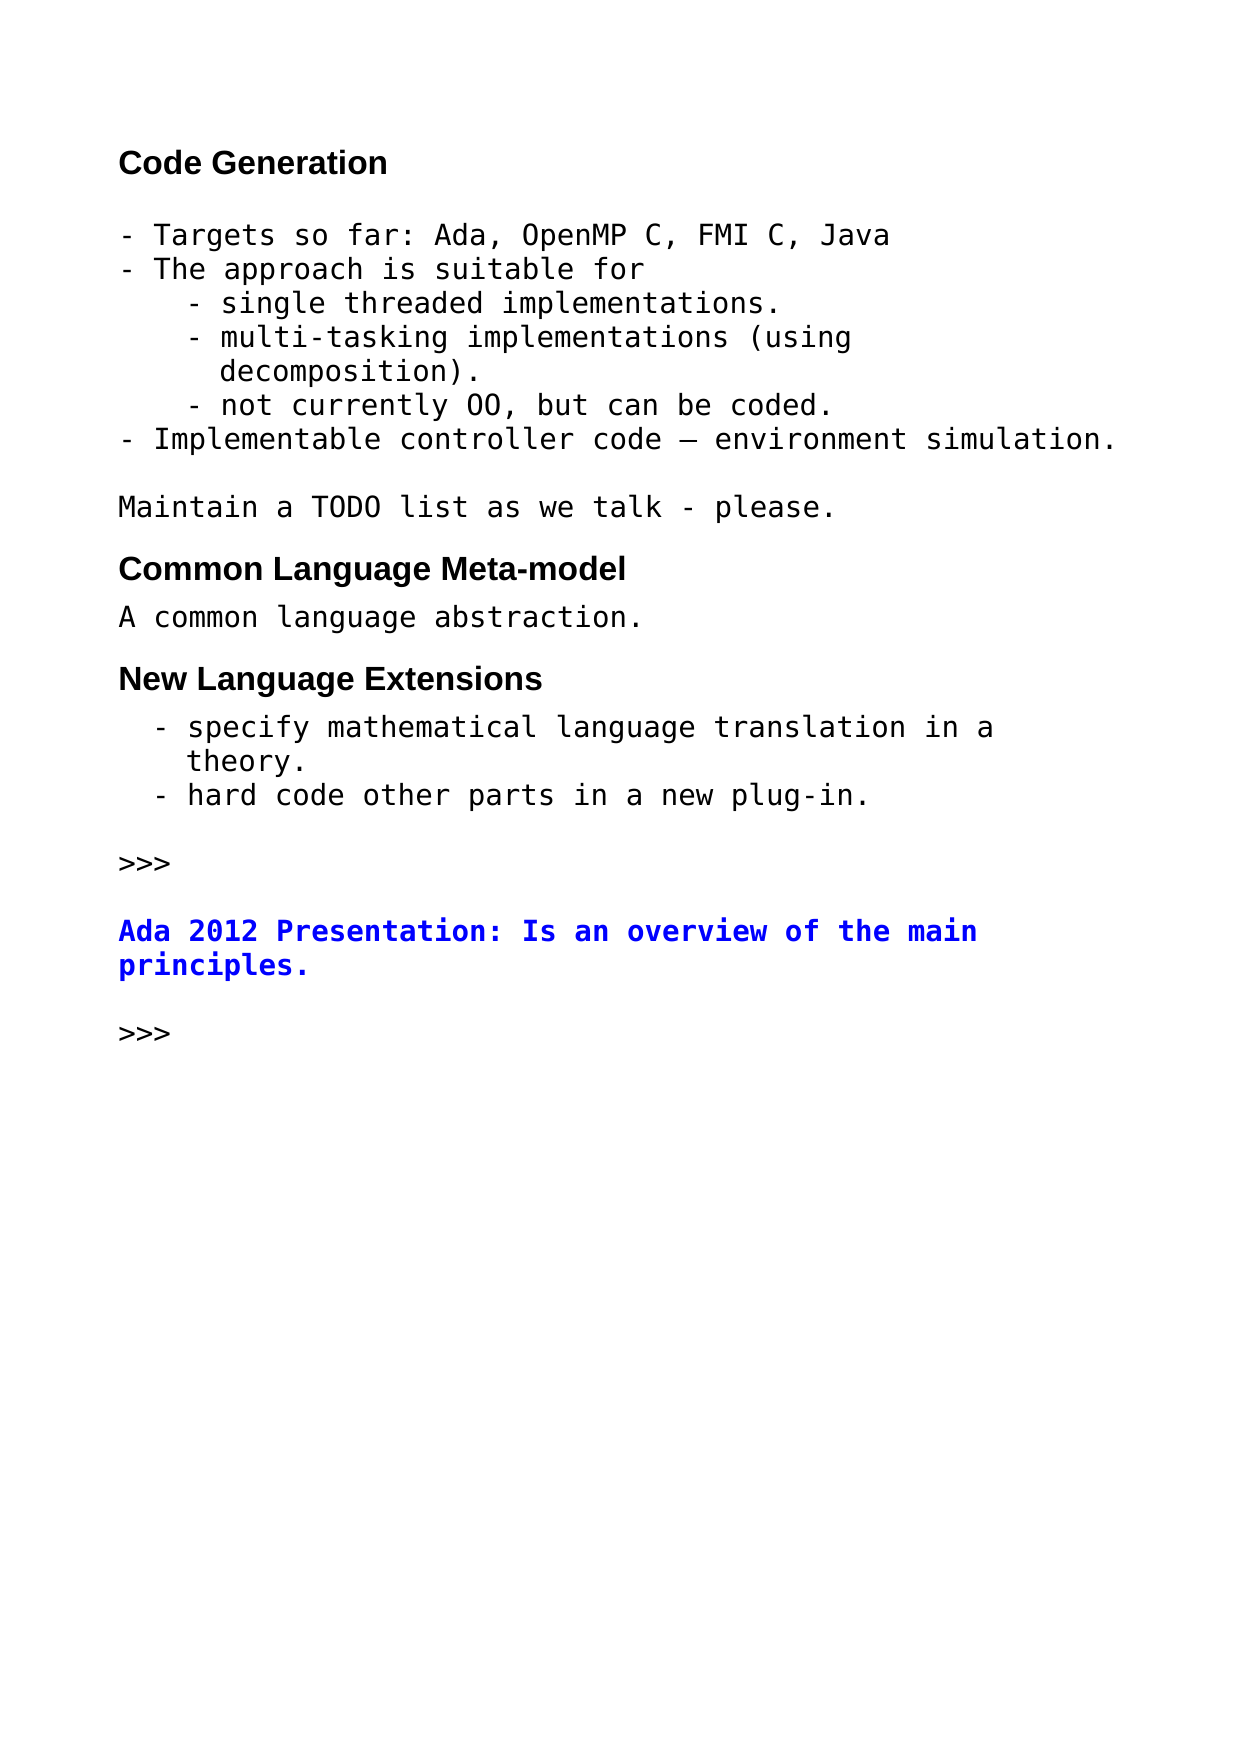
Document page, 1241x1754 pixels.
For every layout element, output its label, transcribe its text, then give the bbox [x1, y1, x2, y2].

text >>> [118, 846, 1122, 880]
text - hard code other parts in a new plug-in. [118, 778, 1122, 812]
text A common language abstraction. [118, 600, 1122, 634]
text - single threaded implementations. [118, 286, 1122, 320]
text - multi-tasking implementations (using decomposition). [118, 320, 1122, 388]
subtitle New Language Extensions [118, 659, 1122, 698]
text - specify mathematical language translation in a theory. [118, 710, 1122, 778]
text >>> [118, 1016, 1122, 1050]
text Ada 2012 Presentation: Is an overview of the main principles. [118, 914, 1122, 982]
subtitle Common Language Meta-model [118, 549, 1122, 588]
text - not currently OO, but can be coded. [118, 388, 1122, 422]
subtitle Code Generation [118, 143, 1122, 182]
text - Targets so far: Ada, OpenMP C, FMI C, Java [118, 218, 1122, 252]
text - Implementable controller code – environment simulation. [118, 422, 1122, 456]
text - The approach is suitable for [118, 252, 1122, 286]
text Maintain a TODO list as we talk - please. [118, 490, 1122, 524]
